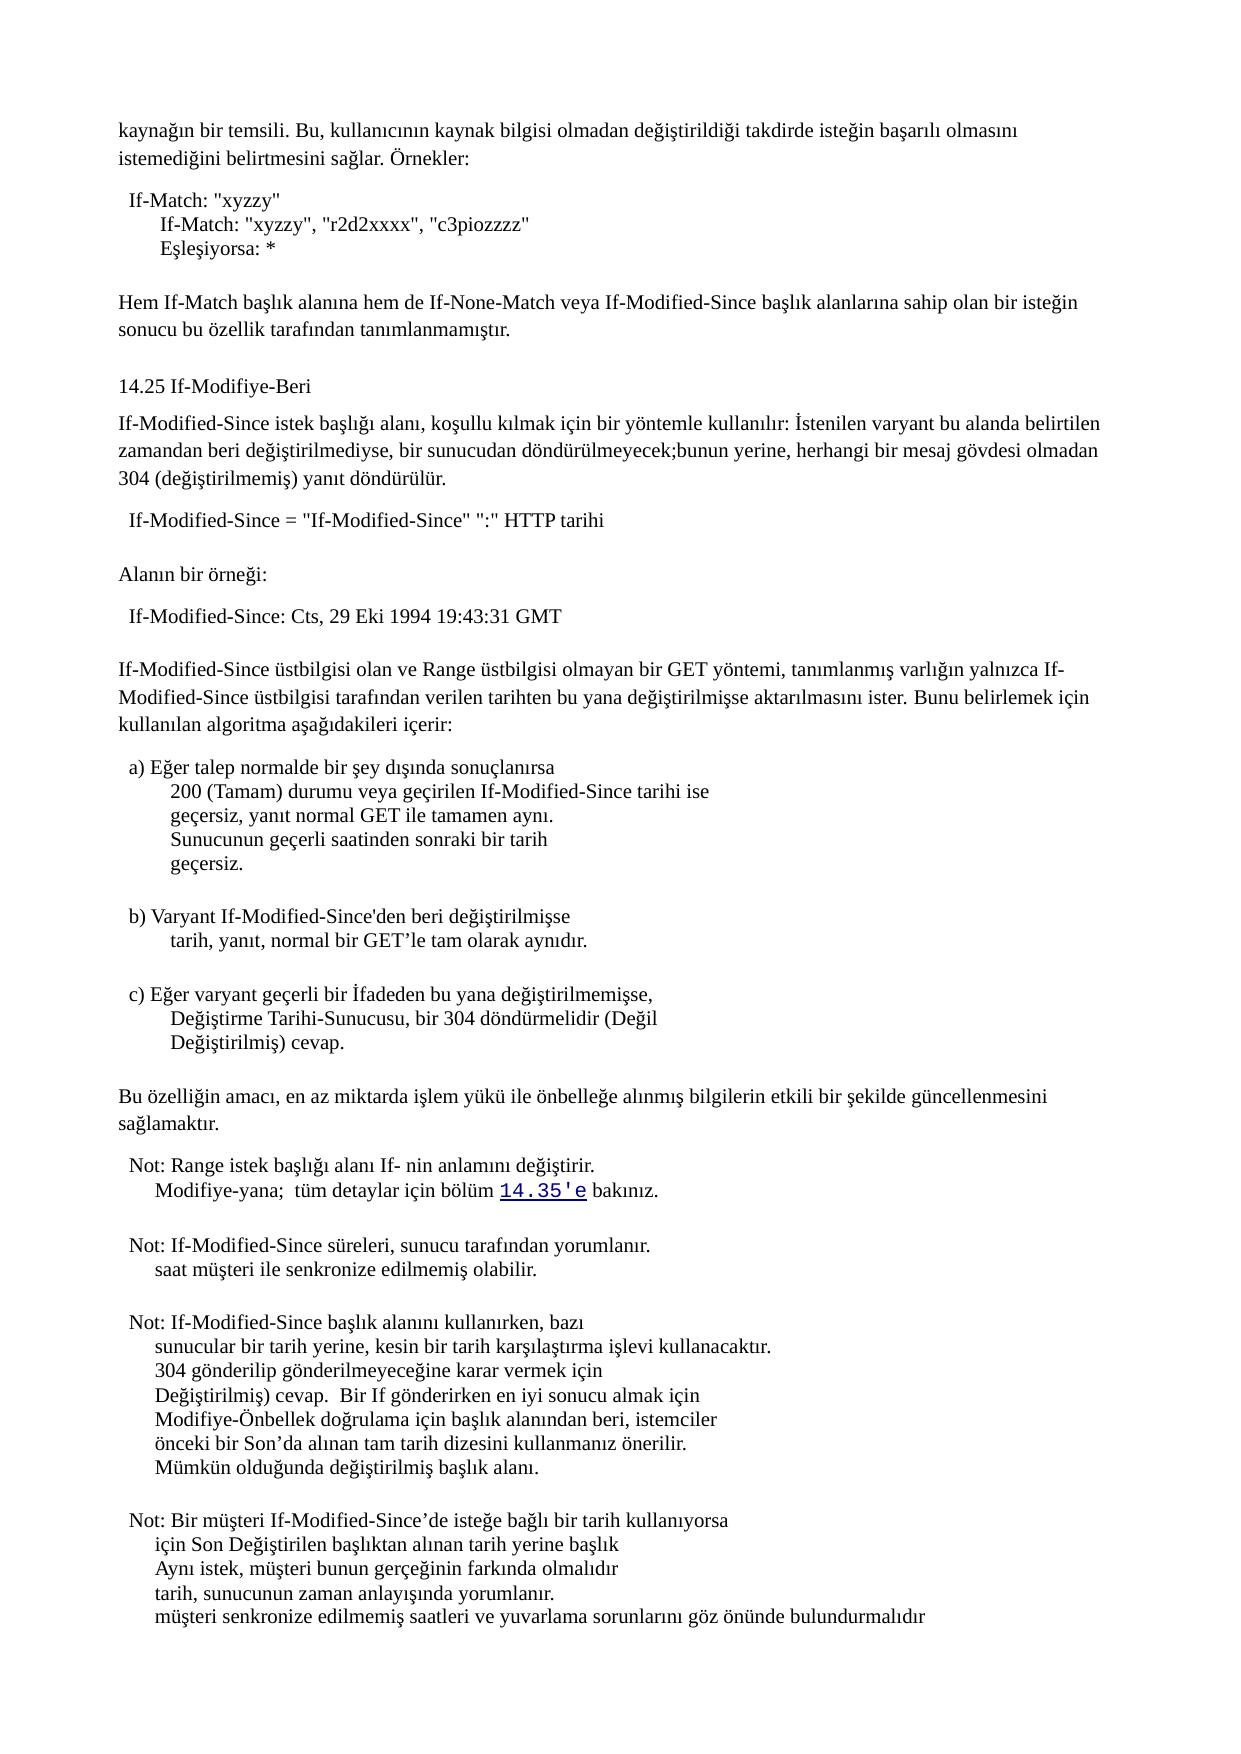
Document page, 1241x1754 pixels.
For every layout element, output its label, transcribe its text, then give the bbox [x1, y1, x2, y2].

text Sunucunun geçerli saatinden sonraki bir tarih [118, 827, 1122, 851]
text 200 (Tamam) durumu veya geçirilen If-Modified-Since tarihi ise [118, 779, 1122, 803]
text Modifiye-Önbellek doğrulama için başlık alanından beri, istemciler [118, 1407, 1122, 1431]
text Not: Bir müşteri If-Modified-Since’de isteğe bağlı bir tarih kullanıyorsa [118, 1508, 1122, 1532]
text If-Modified-Since: Cts, 29 Eki 1994 19:43:31 GMT [118, 604, 1122, 628]
text Aynı istek, müşteri bunun gerçeğinin farkında olmalıdır [118, 1556, 1122, 1580]
text için Son Değiştirilen başlıktan alınan tarih yerine başlık [118, 1532, 1122, 1556]
text Bu özelliğin amacı, en az miktarda işlem yükü ile önbelleğe alınmış bilgilerin etkili bir şekilde güncellenmesini sağlamaktır. [118, 1084, 1122, 1135]
subtitle 14.25 If-Modifiye-Beri [118, 374, 1122, 398]
text If-Modified-Since istek başlığı alanı, koşullu kılmak için bir yöntemle kullanılır: İstenilen varyant bu alanda belirtilen zamandan beri değiştirilmediyse, bir sunucudan döndürülmeyecek;bunun yerine, herhangi bir mesaj gövdesi olmadan 304 (değiştirilmemiş) yanıt döndürülür. [118, 411, 1122, 490]
text saat müşteri ile senkronize edilmemiş olabilir. [118, 1257, 1122, 1281]
text a) Eğer talep normalde bir şey dışında sonuçlanırsa [118, 754, 1122, 779]
text b) Varyant If-Modified-Since'den beri değiştirilmişse [118, 904, 1122, 928]
text Hem If-Match başlık alanına hem de If-None-Match veya If-Modified-Since başlık alanlarına sahip olan bir isteğin sonucu bu özellik tarafından tanımlanmamıştır. [118, 289, 1122, 341]
text Değiştirilmiş) cevap. Bir If gönderirken en iyi sonucu almak için [118, 1382, 1122, 1407]
text geçersiz, yanıt normal GET ile tamamen aynı. [118, 803, 1122, 827]
text Not: Range istek başlığı alanı If- nin anlamını değiştirir. [118, 1153, 1122, 1177]
text müşteri senkronize edilmemiş saatleri ve yuvarlama sorunlarını göz önünde bulundurmalıdır [118, 1604, 1122, 1628]
text tarih, sunucunun zaman anlayışında yorumlanır. [118, 1580, 1122, 1604]
text sunucular bir tarih yerine, kesin bir tarih karşılaştırma işlevi kullanacaktır. [118, 1334, 1122, 1358]
text Eşleşiyorsa: * [118, 236, 1122, 260]
text kaynağın bir temsili. Bu, kullanıcının kaynak bilgisi olmadan değiştirildiği takdirde isteğin başarılı olmasını istemediğini belirtmesini sağlar. Örnekler: [118, 118, 1122, 170]
text c) Eğer varyant geçerli bir İfadeden bu yana değiştirilmemişse, [118, 982, 1122, 1006]
text önceki bir Son’da alınan tam tarih dizesini kullanmanız önerilir. [118, 1431, 1122, 1455]
text Not: If-Modified-Since başlık alanını kullanırken, bazı [118, 1310, 1122, 1334]
text Mümkün olduğunda değiştirilmiş başlık alanı. [118, 1455, 1122, 1479]
text Değiştirilmiş) cevap. [118, 1030, 1122, 1054]
text Modifiye-yana; tüm detaylar için bölüm 14.35'e bakınız. [118, 1177, 1122, 1203]
text Değiştirme Tarihi-Sunucusu, bir 304 döndürmelidir (Değil [118, 1006, 1122, 1030]
text Alanın bir örneği: [118, 561, 1122, 586]
text 304 gönderilip gönderilmeyeceğine karar vermek için [118, 1358, 1122, 1382]
text tarih, yanıt, normal bir GET’le tam olarak aynıdır. [118, 928, 1122, 952]
text geçersiz. [118, 851, 1122, 875]
text Not: If-Modified-Since süreleri, sunucu tarafından yorumlanır. [118, 1233, 1122, 1257]
text If-Modified-Since üstbilgisi olan ve Range üstbilgisi olmayan bir GET yöntemi, tanımlanmış varlığın yalnızca If-Modified-Since üstbilgisi tarafından verilen tarihten bu yana değiştirilmişse aktarılmasını ister. Bunu belirlemek için kullanılan algoritma aşağıdakileri içerir: [118, 657, 1122, 736]
text If-Match: "xyzzy" [118, 188, 1122, 212]
text If-Match: "xyzzy", "r2d2xxxx", "c3piozzzz" [118, 212, 1122, 236]
text If-Modified-Since = "If-Modified-Since" ":" HTTP tarihi [118, 508, 1122, 532]
